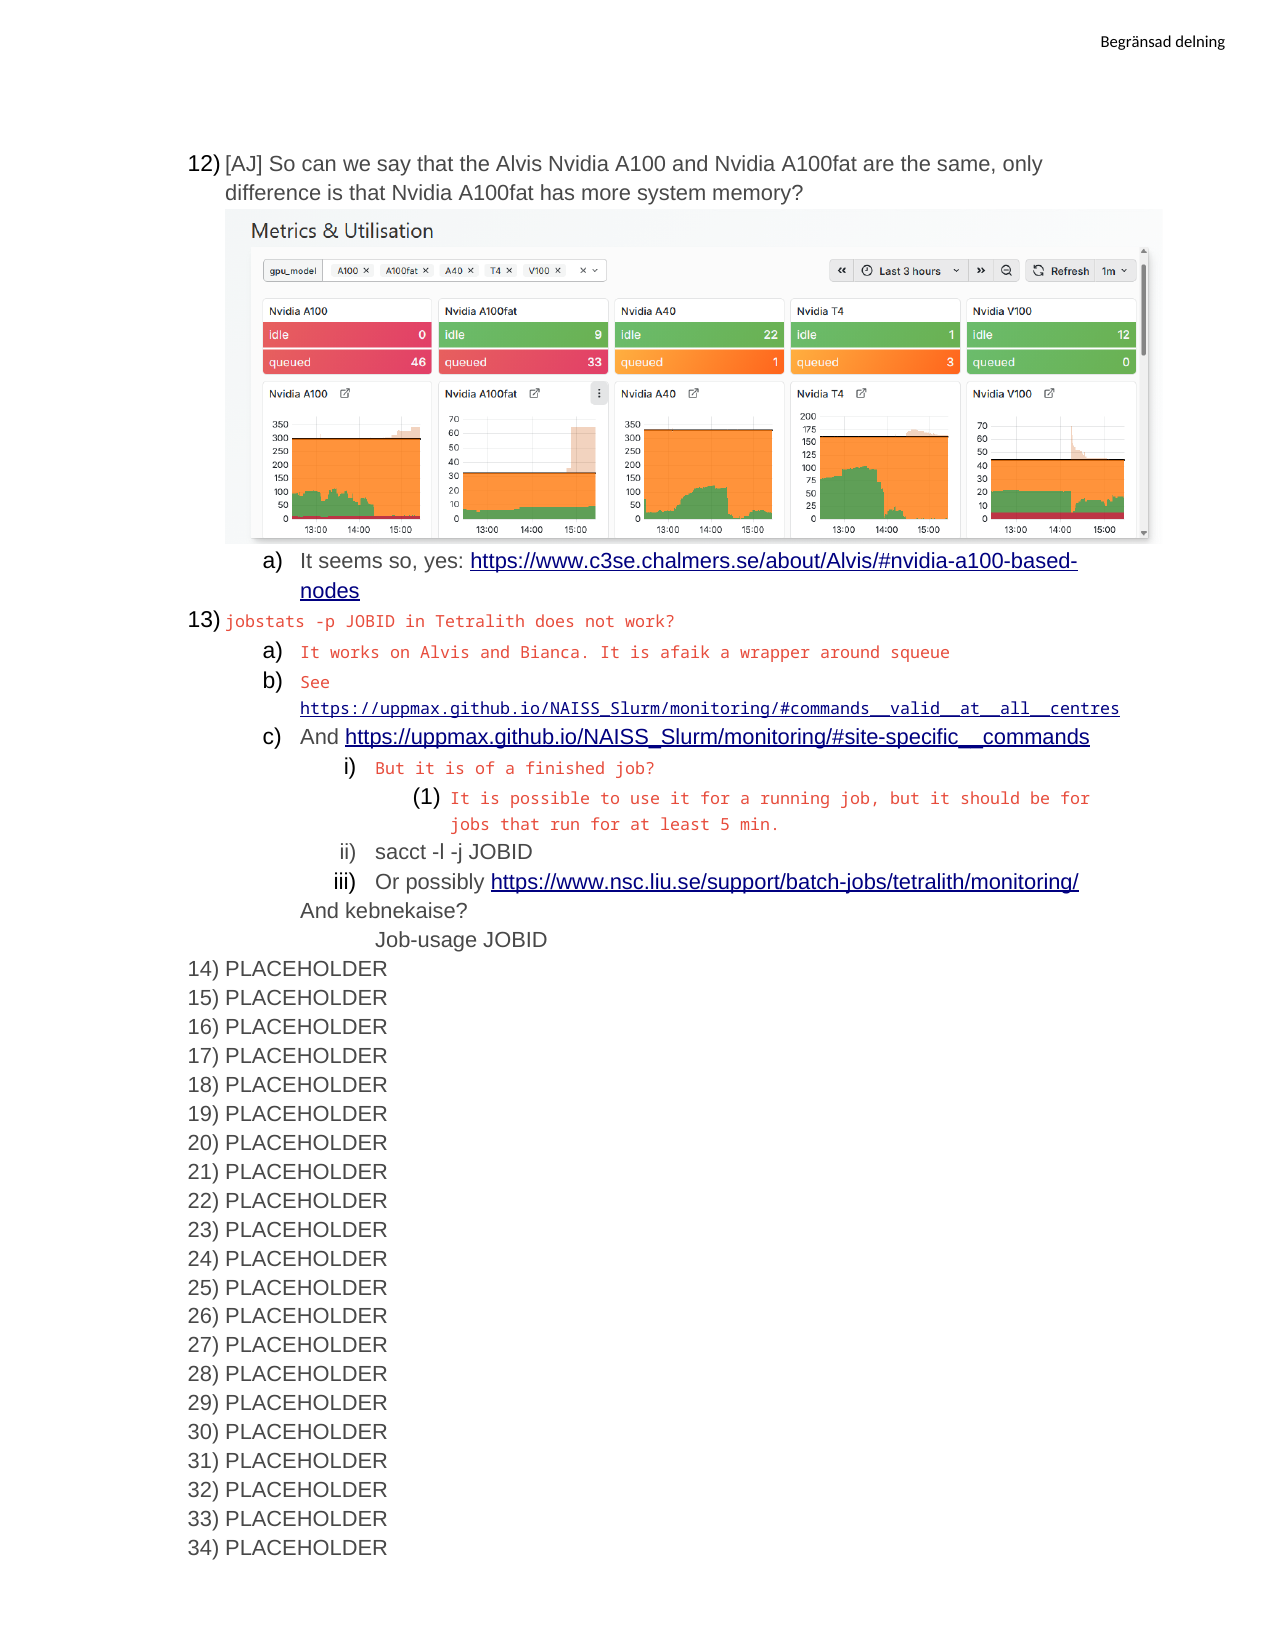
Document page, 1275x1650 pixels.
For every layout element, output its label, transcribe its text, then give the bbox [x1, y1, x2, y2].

list PLACEHOLDER [187, 1014, 1125, 1039]
list PLACEHOLDER [187, 1245, 1125, 1271]
list PLACEHOLDER [187, 1216, 1125, 1242]
list PLACEHOLDER [187, 1506, 1125, 1531]
list PLACEHOLDER [187, 1158, 1125, 1184]
list Or possibly https://www.nsc.liu.se/support/batch-jobs/tetralith/monitoring/ [356, 868, 1125, 894]
list PLACEHOLDER [187, 1072, 1125, 1097]
text And kebnekaise? [300, 898, 1125, 923]
list PLACEHOLDER [187, 1390, 1125, 1415]
list [AJ] So can we say that the Alvis Nvidia A100 and Nvidia A100fat are the same, only difference is that Nvidia A100fat has more system memory? [187, 150, 1125, 543]
list PLACEHOLDER [187, 1448, 1125, 1473]
list PLACEHOLDER [187, 1332, 1125, 1357]
list PLACEHOLDER [187, 1361, 1125, 1386]
list PLACEHOLDER [187, 1419, 1125, 1444]
list But it is of a finished job? [356, 753, 1125, 779]
list PLACEHOLDER [187, 1101, 1125, 1126]
list It seems so, yes: https://www.c3se.chalmers.se/about/Alvis/#nvidia-a100-based-nodes [262, 547, 1125, 603]
list PLACEHOLDER [187, 1303, 1125, 1328]
list PLACEHOLDER [187, 1187, 1125, 1213]
list PLACEHOLDER [187, 1477, 1125, 1502]
text Job-usage JOBID [300, 927, 1125, 952]
list And https://uppmax.github.io/NAISS_Slurm/monitoring/#site-specific__commands [262, 723, 1125, 749]
list PLACEHOLDER [187, 985, 1125, 1010]
list jobstats -p JOBID in Tetralith does not work? [187, 606, 1125, 633]
list PLACEHOLDER [187, 1274, 1125, 1299]
list sacct -l -j JOBID [356, 839, 1125, 864]
list It is possible to use it for a running job, but it should be for jobs that run for at least 5 min. [412, 783, 1125, 835]
list PLACEHOLDER [187, 1129, 1125, 1155]
list PLACEHOLDER [187, 1535, 1125, 1560]
list It works on Alvis and Bianca. It is afaik a wrapper around squeue [262, 637, 1125, 663]
list See https://uppmax.github.io/NAISS_Slurm/monitoring/#commands__valid__at__all__centres [262, 667, 1125, 719]
list PLACEHOLDER [187, 956, 1125, 981]
list PLACEHOLDER [187, 1043, 1125, 1068]
